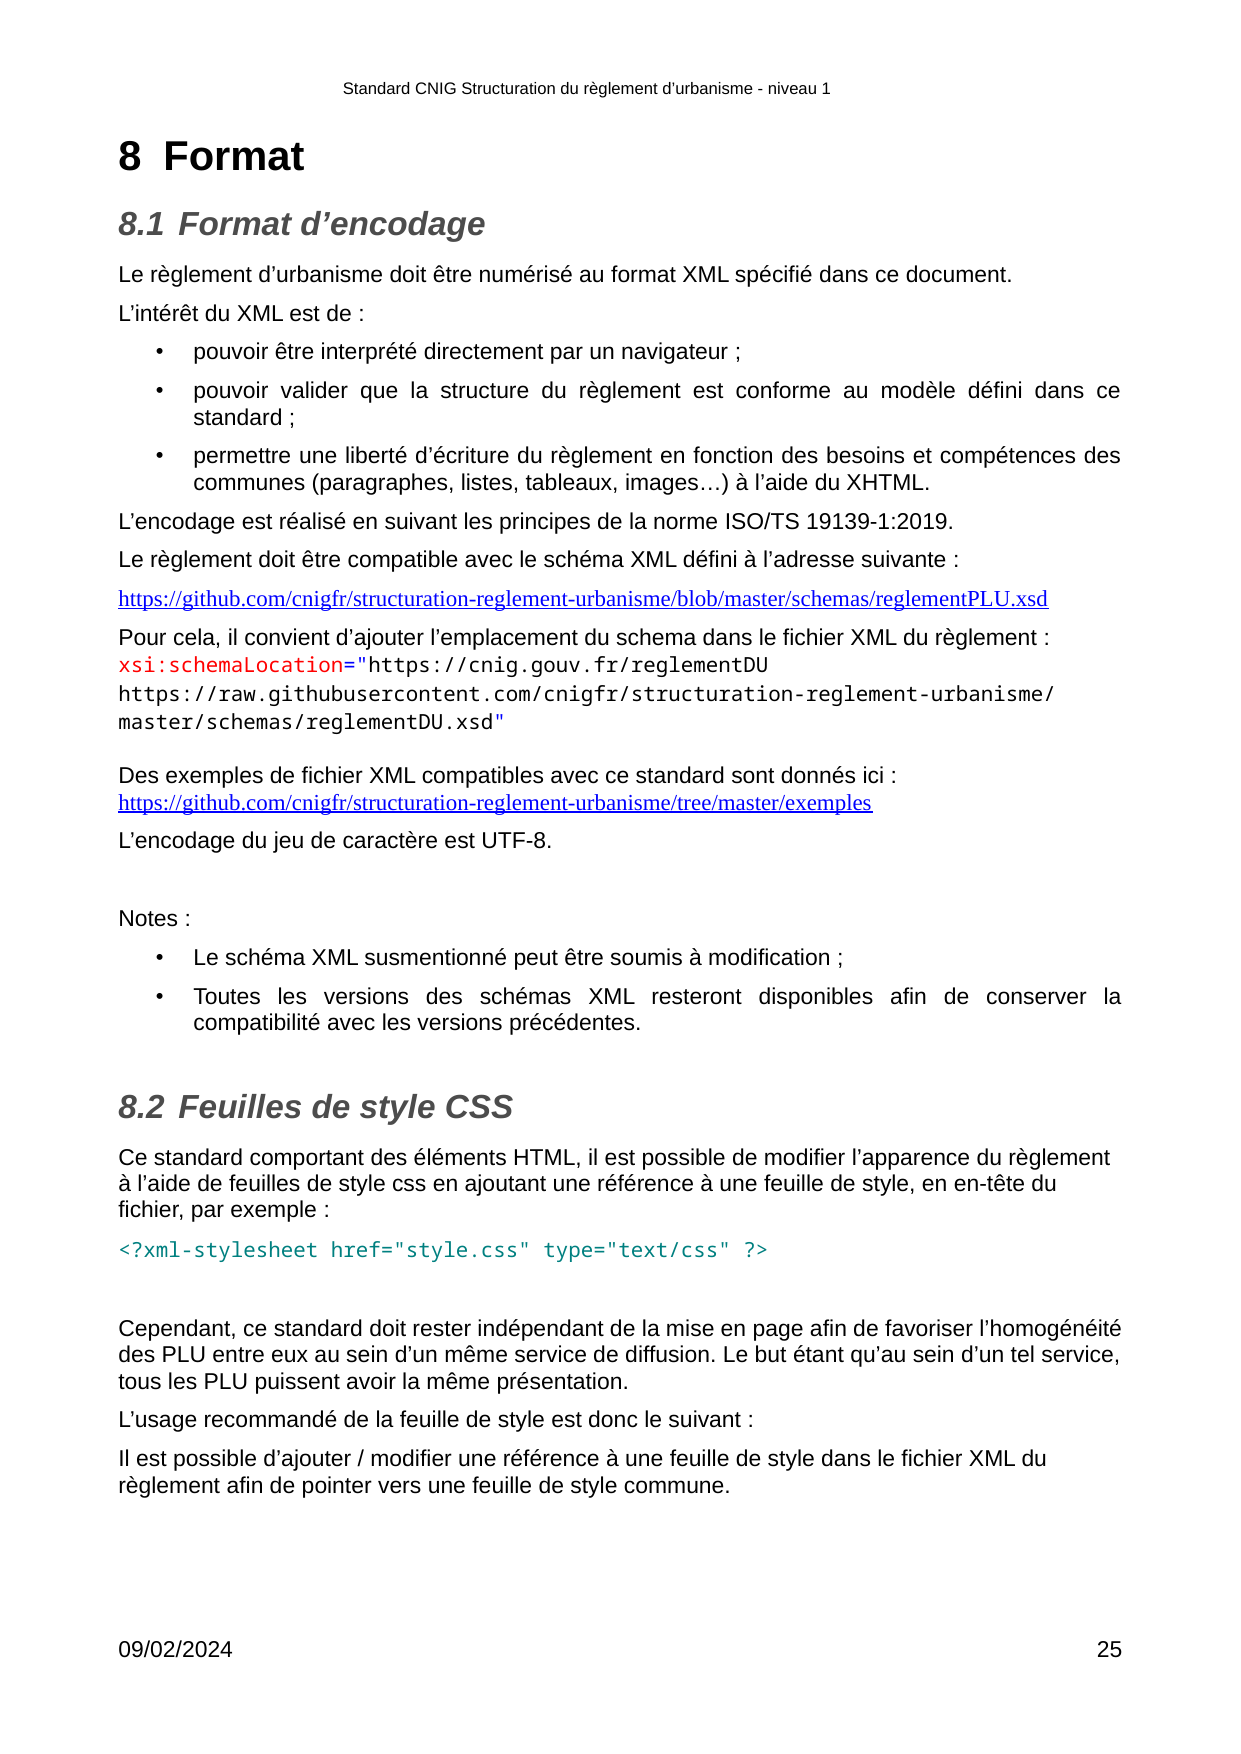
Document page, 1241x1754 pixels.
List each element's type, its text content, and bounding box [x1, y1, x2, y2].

text L’intérêt du XML est de : [118, 299, 1122, 326]
list Toutes les versions des schémas XML resteront disponibles afin de conserver la compatibilité avec les versions précédentes. [156, 983, 1122, 1036]
text Cependant, ce standard doit rester indépendant de la mise en page afin de favoriser l’homogénéité des PLU entre eux au sein d’un même service de diffusion. Le but étant qu’au sein d’un tel service, tous les PLU puissent avoir la même présentation. [118, 1315, 1122, 1394]
subtitle Feuilles de style CSS [118, 1087, 1122, 1125]
text https://github.com/cnigfr/structuration-reglement-urbanisme/blob/master/schemas/reglementPLU.xsd [118, 585, 1122, 612]
text Notes : [118, 905, 1122, 931]
text L’encodage du jeu de caractère est UTF-8. [118, 827, 1122, 854]
text Le règlement d’urbanisme doit être numérisé au format XML spécifié dans ce document. [118, 261, 1122, 287]
subtitle Format [118, 131, 1122, 179]
text L’usage recommandé de la feuille de style est donc le suivant : [118, 1406, 1122, 1433]
text L’encodage est réalisé en suivant les principes de la norme ISO/TS 19139-1:2019. [118, 508, 1122, 534]
list Le schéma XML susmentionné peut être soumis à modification ; [156, 944, 1122, 970]
text Des exemples de fichier XML compatibles avec ce standard sont donnés ici : https://github.com/cnigfr/structuration-reglement-urbanisme/tree/master/exemples [118, 762, 1122, 815]
text xsi:schemaLocation="https://cnig.gouv.fr/reglementDU https://raw.githubusercontent.com/cnigfr/structuration-reglement-urbanisme/master/schemas/reglementDU.xsd" [118, 651, 1122, 736]
text Il est possible d’ajouter / modifier une référence à une feuille de style dans le fichier XML du règlement afin de pointer vers une feuille de style commune. [118, 1445, 1122, 1498]
text <?xml-stylesheet href="style.css" type="text/css" ?> [118, 1235, 1122, 1263]
list pouvoir être interprété directement par un navigateur ; [156, 338, 1122, 365]
subtitle Format d’encodage [118, 204, 1122, 242]
list pouvoir valider que la structure du règlement est conforme au modèle défini dans ce standard ; [156, 377, 1122, 430]
text Pour cela, il convient d’ajouter l’emplacement du schema dans le fichier XML du règlement : [118, 624, 1122, 651]
text Le règlement doit être compatible avec le schéma XML défini à l’adresse suivante : [118, 546, 1122, 573]
list permettre une liberté d’écriture du règlement en fonction des besoins et compétences des communes (paragraphes, listes, tableaux, images…) à l’aide du XHTML. [156, 442, 1122, 495]
text Ce standard comportant des éléments HTML, il est possible de modifier l’apparence du règlement à l’aide de feuilles de style css en ajoutant une référence à une feuille de style, en en-tête du fichier, par exemple : [118, 1143, 1122, 1223]
